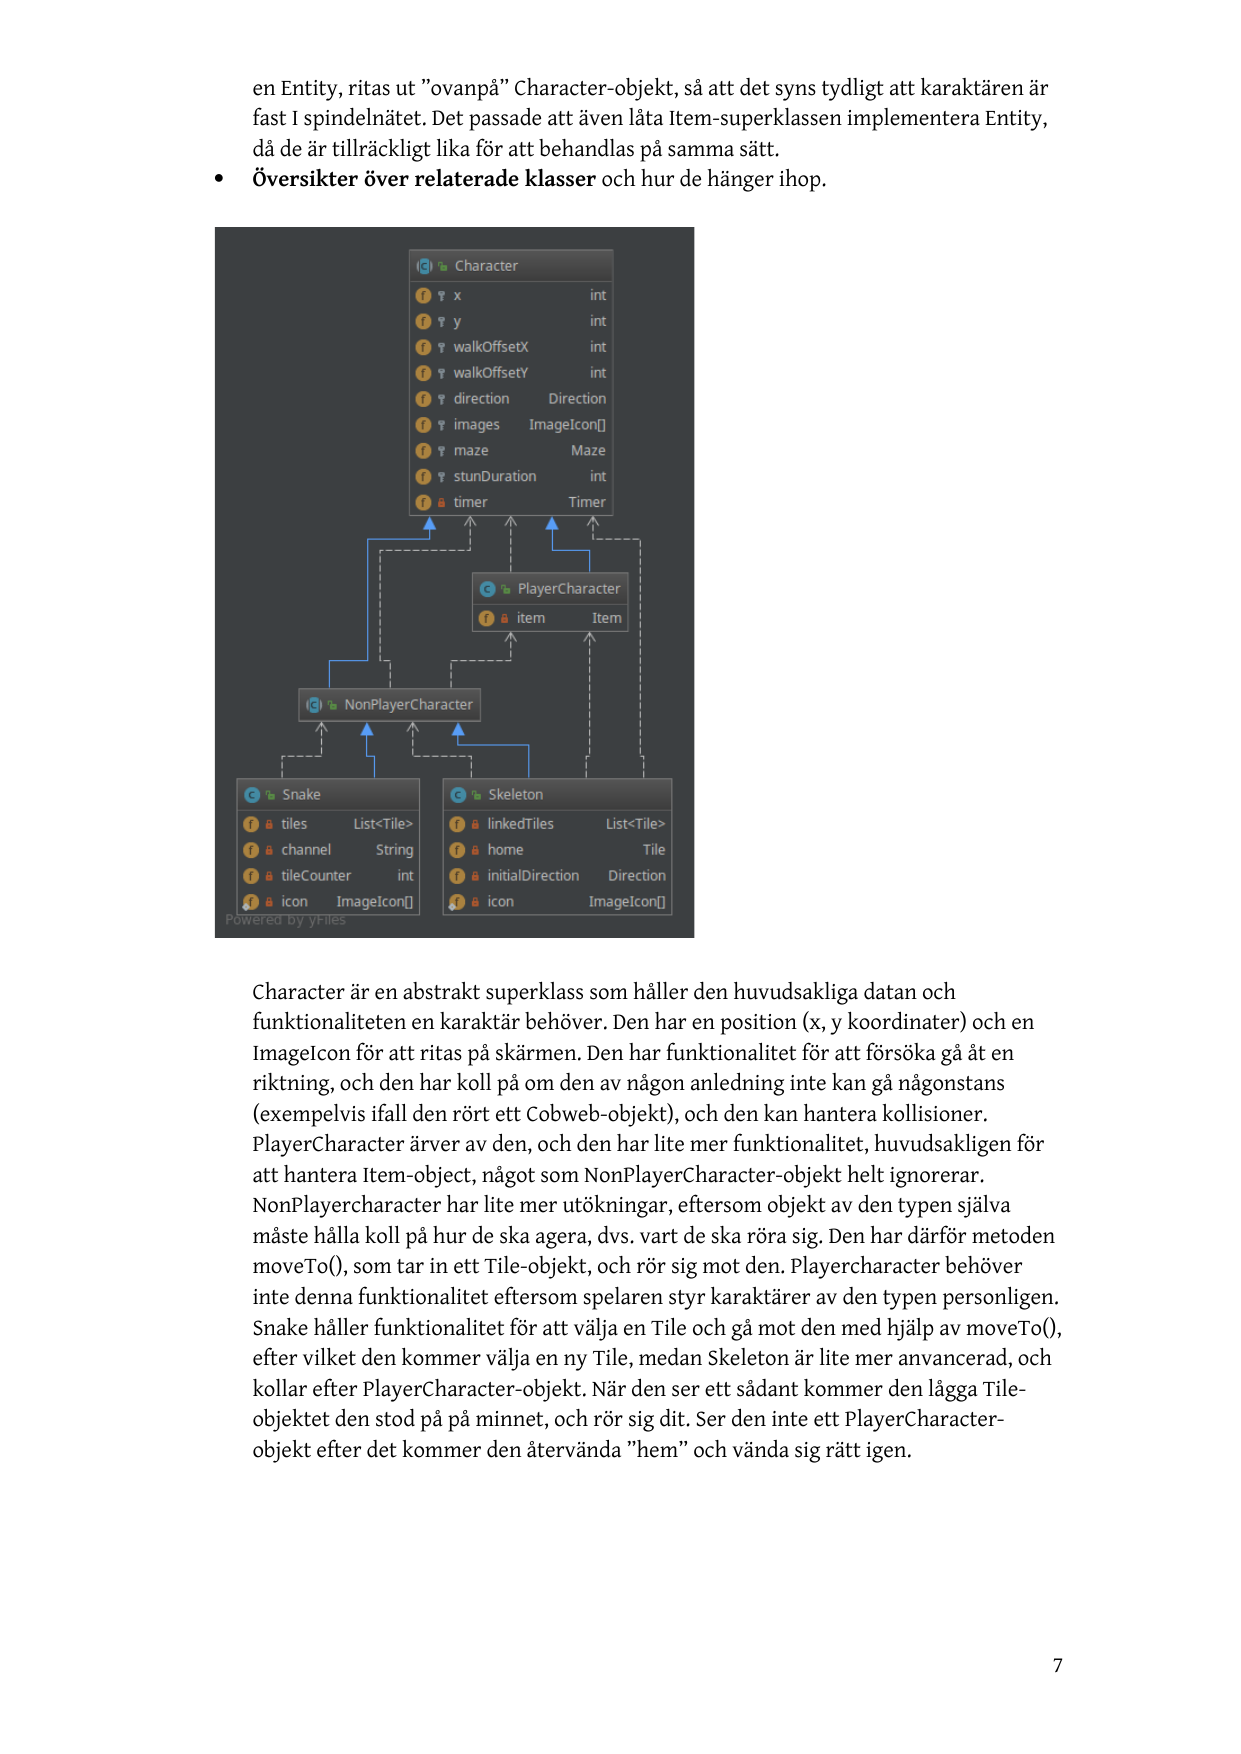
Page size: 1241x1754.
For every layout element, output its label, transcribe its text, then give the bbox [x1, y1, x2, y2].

list en Entity, ritas ut ”ovanpå” Character-objekt, så att det syns tydligt att karaktären är fast I spindelnätet. Det passade att även låta Item-superklassen implementera Entity, då de är tillräckligt lika för att behandlas på samma sätt. [215, 75, 1063, 163]
list Character är en abstrakt superklass som håller den huvudsakliga datan och funktionaliteten en karaktär behöver. Den har en position (x, y koordinater) och en ImageIcon för att ritas på skärmen. Den har funktionalitet för att försöka gå åt en riktning, och den har koll på om den av någon anledning inte kan gå någonstans (exempelvis ifall den rört ett Cobweb-objekt), och den kan hantera kollisioner. PlayerCharacter ärver av den, och den har lite mer funktionalitet, huvudsakligen för att hantera Item-object, något som NonPlayerCharacter-objekt helt ignorerar. NonPlayercharacter har lite mer utökningar, eftersom objekt av den typen själva måste hålla koll på hur de ska agera, dvs. vart de ska röra sig. Den har därför metoden moveTo(), som tar in ett Tile-objekt, och rör sig mot den. Playercharacter behöver inte denna funktionalitet eftersom spelaren styr karaktärer av den typen personligen. Snake håller funktionalitet för att välja en Tile och gå mot den med hjälp av moveTo(), efter vilket den kommer välja en ny Tile, medan Skeleton är lite mer anvancerad, och kollar efter PlayerCharacter-objekt. När den ser ett sådant kommer den lågga Tile-objektet den stod på på minnet, och rör sig dit. Ser den inte ett PlayerCharacter-objekt efter det kommer den återvända ”hem” och vända sig rätt igen. [215, 228, 1063, 1525]
picture [214, 227, 695, 938]
list Översikter över relaterade klasser och hur de hänger ihop. [215, 167, 1063, 224]
